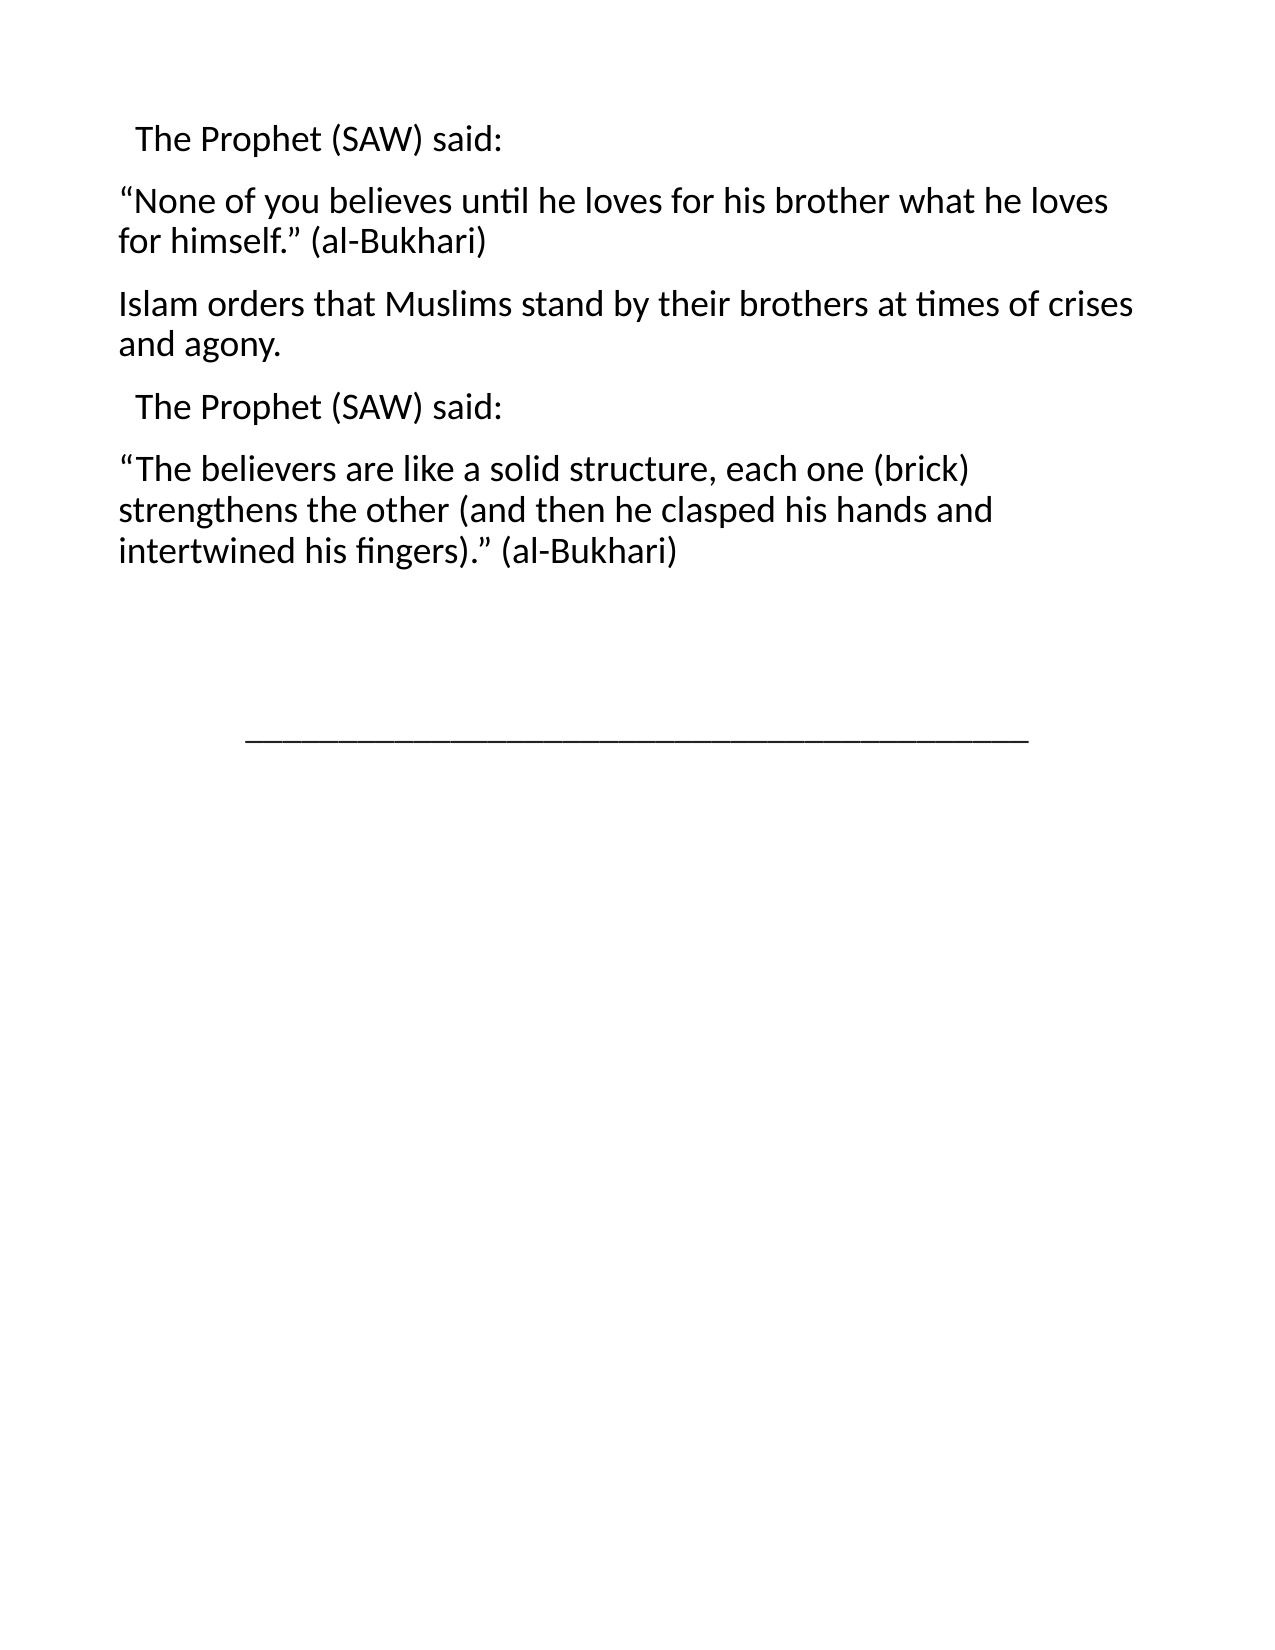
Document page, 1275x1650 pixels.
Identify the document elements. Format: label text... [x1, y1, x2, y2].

title __________________________________________ [118, 706, 1157, 747]
title Islam orders that Muslims stand by their brothers at times of crises and agony. [118, 283, 1157, 366]
title “The believers are like a solid structure, each one (brick) strengthens the other (and then he clasped his hands and intertwined his fingers).” (al-Bukhari) [118, 449, 1157, 573]
title The Prophet (SAW) said: [118, 118, 1157, 159]
title “None of you believes until he loves for his brother what he loves for himself.” (al-Bukhari) [118, 180, 1157, 263]
title The Prophet (SAW) said: [118, 387, 1157, 428]
